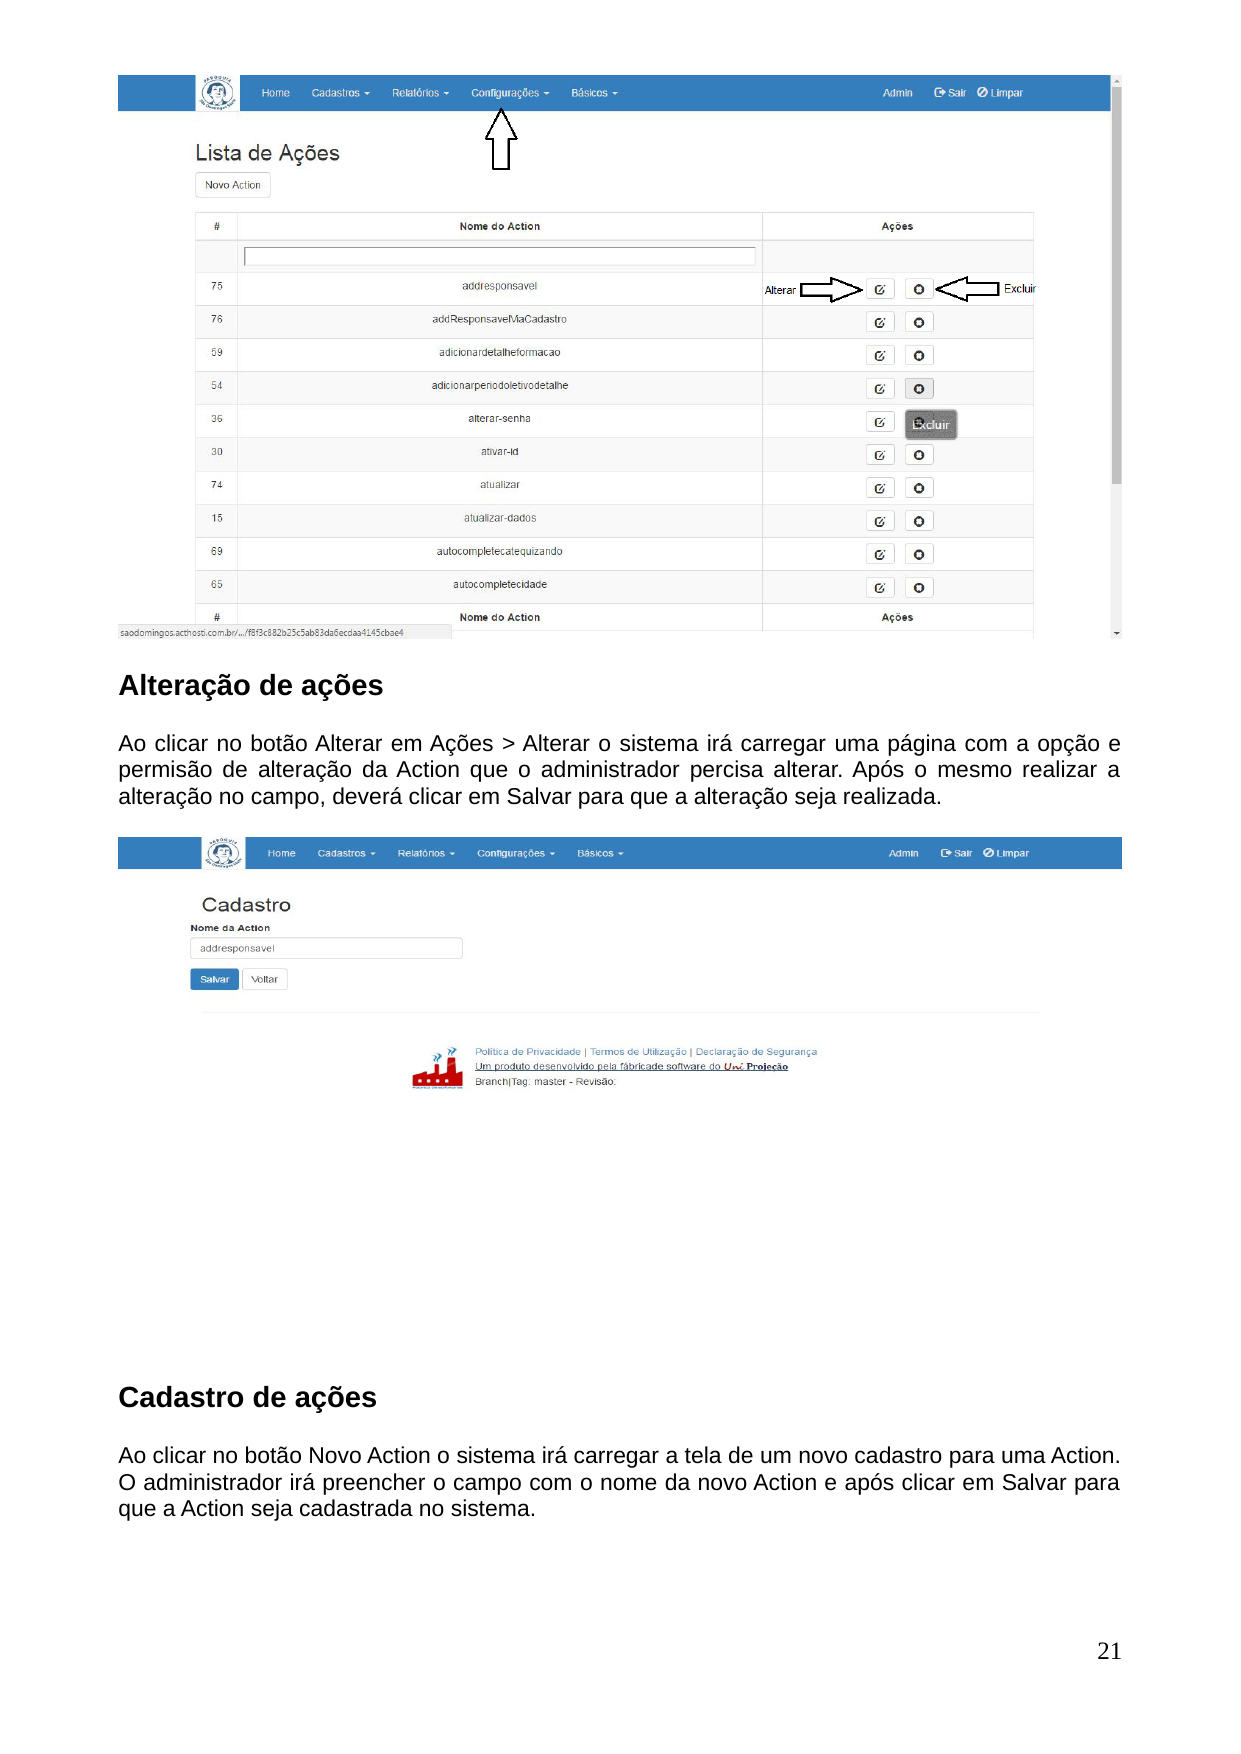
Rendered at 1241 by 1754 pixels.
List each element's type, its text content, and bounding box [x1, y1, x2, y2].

text Cadastro de ações [118, 1380, 1122, 1414]
text Ao clicar no botão Alterar em Ações > Alterar o sistema irá carregar uma página com a opção e permisão de alteração da Action que o administrador percisa alterar. Após o mesmo realizar a alteração no campo, deverá clicar em Salvar para que a alteração seja realizada. [118, 730, 1122, 809]
text Alteração de ações [118, 668, 1122, 701]
text Ao clicar no botão Novo Action o sistema irá carregar a tela de um novo cadastro para uma Action. O administrador irá preencher o campo com o nome da novo Action e após clicar em Salvar para que a Action seja cadastrada no sistema. [118, 1442, 1122, 1521]
